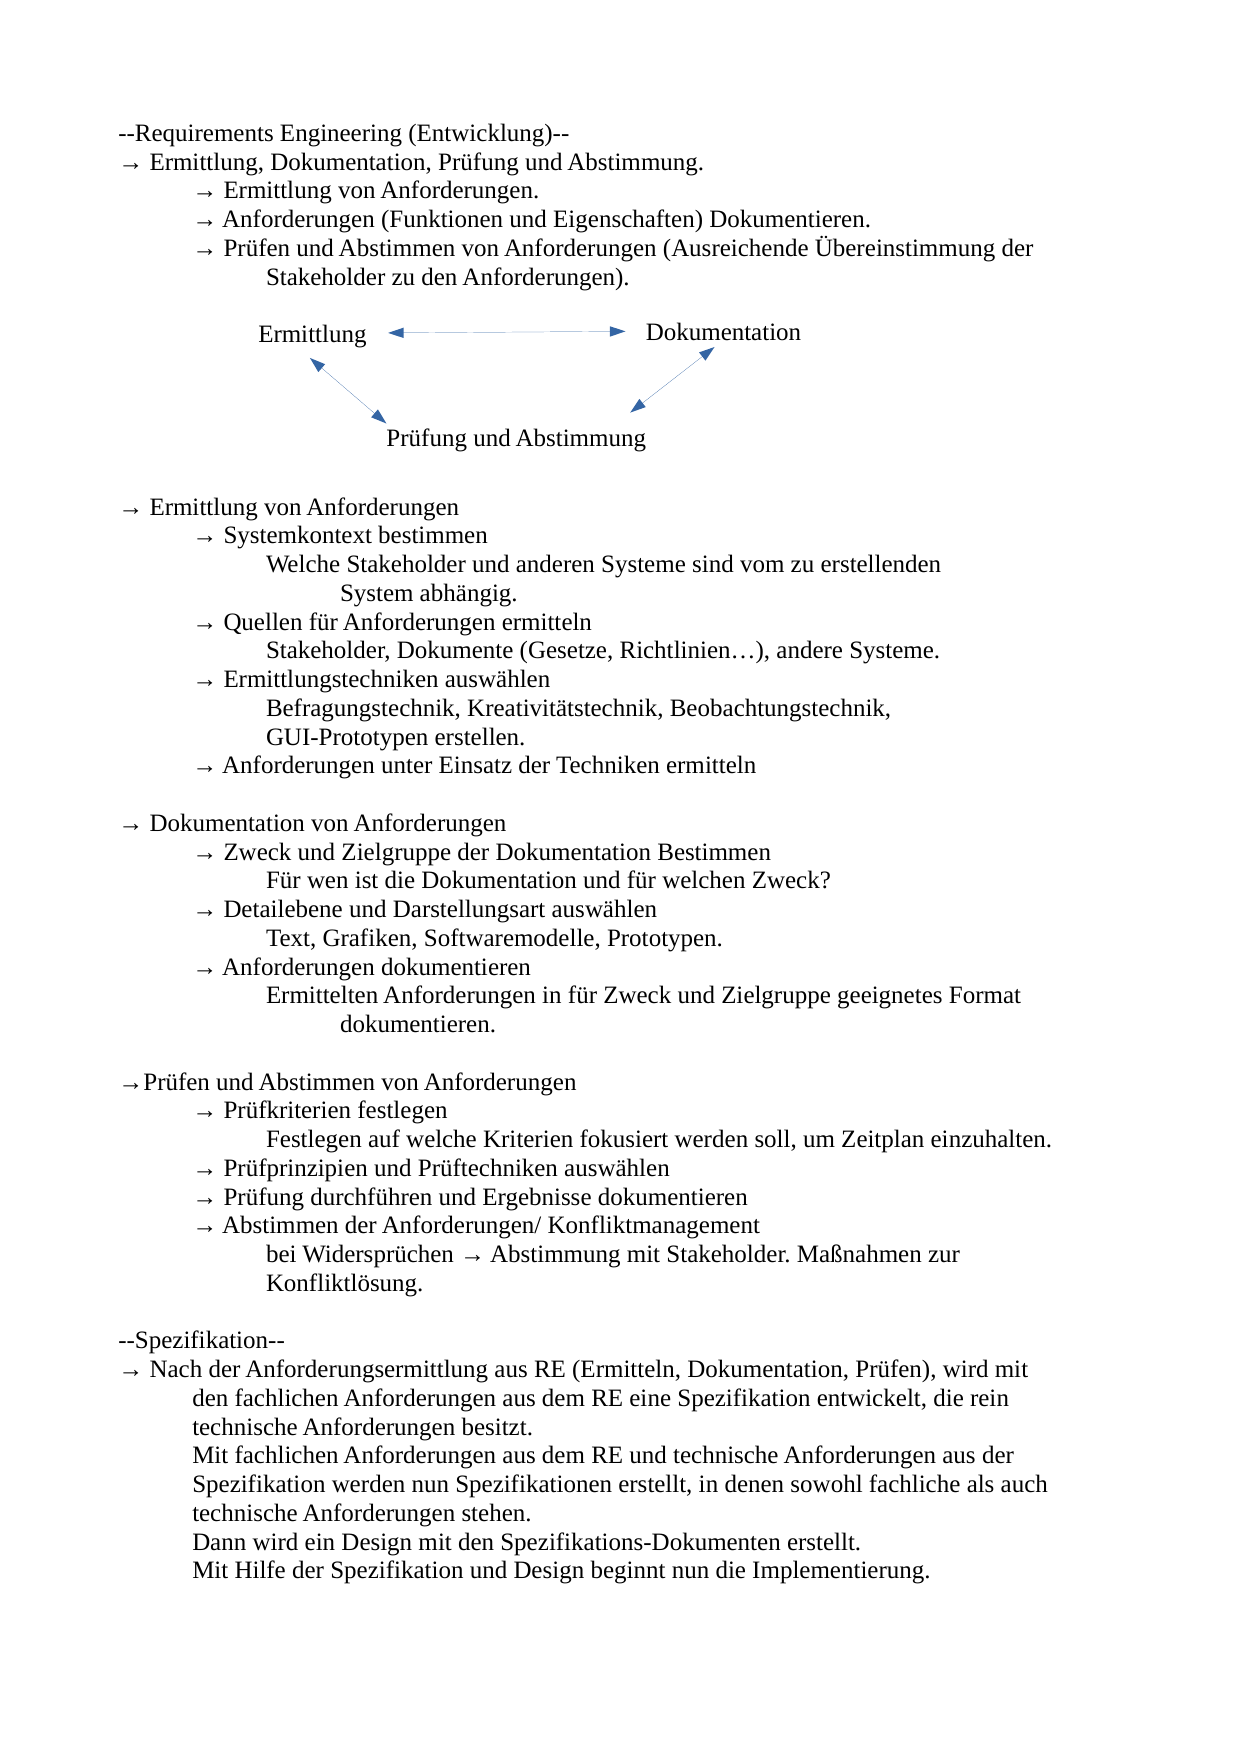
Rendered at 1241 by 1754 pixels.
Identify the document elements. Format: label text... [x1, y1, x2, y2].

text → Anforderungen dokumentieren [118, 952, 1122, 981]
text → Detailebene und Darstellungsart auswählen [118, 894, 1122, 923]
text → Dokumentation von Anforderungen [118, 808, 1122, 837]
text → Nach der Anforderungsermittlung aus RE (Ermitteln, Dokumentation, Prüfen), wird mit [118, 1354, 1122, 1383]
text technische Anforderungen stehen. [118, 1498, 1122, 1527]
text System abhängig. [118, 578, 1122, 607]
text → Anforderungen (Funktionen und Eigenschaften) Dokumentieren. [118, 204, 1122, 233]
text Konfliktlösung. [118, 1268, 1122, 1297]
text → Ermittlung, Dokumentation, Prüfung und Abstimmung. [118, 147, 1122, 176]
text dokumentieren. [118, 1009, 1122, 1038]
text Befragungstechnik, Kreativitätstechnik, Beobachtungstechnik, [118, 693, 1122, 722]
text → Prüfprinzipien und Prüftechniken auswählen [118, 1153, 1122, 1182]
text → Abstimmen der Anforderungen/ Konfliktmanagement [118, 1211, 1122, 1239]
text Spezifikation werden nun Spezifikationen erstellt, in denen sowohl fachliche als auch [118, 1469, 1122, 1498]
text --Spezifikation-- [118, 1326, 1122, 1354]
text Stakeholder, Dokumente (Gesetze, Richtlinien…), andere Systeme. [118, 636, 1122, 664]
text Mit Hilfe der Spezifikation und Design beginnt nun die Implementierung. [118, 1556, 1122, 1584]
text Für wen ist die Dokumentation und für welchen Zweck? [118, 866, 1122, 894]
text bei Widersprüchen → Abstimmung mit Stakeholder. Maßnahmen zur [118, 1239, 1122, 1268]
text Dann wird ein Design mit den Spezifikations-Dokumenten erstellt. [118, 1527, 1122, 1556]
text → Zweck und Zielgruppe der Dokumentation Bestimmen [118, 837, 1122, 866]
text → Systemkontext bestimmen [118, 521, 1122, 549]
text --Requirements Engineering (Entwicklung)-- [118, 118, 1122, 147]
text → Prüfung durchführen und Ergebnisse dokumentieren [118, 1182, 1122, 1211]
text → Anforderungen unter Einsatz der Techniken ermitteln [118, 751, 1122, 779]
text GUI-Prototypen erstellen. [118, 722, 1122, 751]
text → Prüfen und Abstimmen von Anforderungen (Ausreichende Übereinstimmung der Stakeholder zu den Anforderungen). [118, 233, 1122, 291]
text Ermittelten Anforderungen in für Zweck und Zielgruppe geeignetes Format [118, 981, 1122, 1009]
text →Prüfen und Abstimmen von Anforderungen [118, 1067, 1122, 1096]
text Mit fachlichen Anforderungen aus dem RE und technische Anforderungen aus der [118, 1441, 1122, 1469]
text den fachlichen Anforderungen aus dem RE eine Spezifikation entwickelt, die rein [118, 1383, 1122, 1412]
text Text, Grafiken, Softwaremodelle, Prototypen. [118, 923, 1122, 952]
text → Quellen für Anforderungen ermitteln [118, 607, 1122, 636]
text → Prüfkriterien festlegen [118, 1096, 1122, 1124]
text technische Anforderungen besitzt. [118, 1412, 1122, 1441]
text Welche Stakeholder und anderen Systeme sind vom zu erstellenden [118, 549, 1122, 578]
text → Ermittlung von Anforderungen [118, 492, 1122, 521]
text → Ermittlung von Anforderungen. [118, 176, 1122, 204]
text Festlegen auf welche Kriterien fokusiert werden soll, um Zeitplan einzuhalten. [118, 1124, 1122, 1153]
text → Ermittlungstechniken auswählen [118, 664, 1122, 693]
